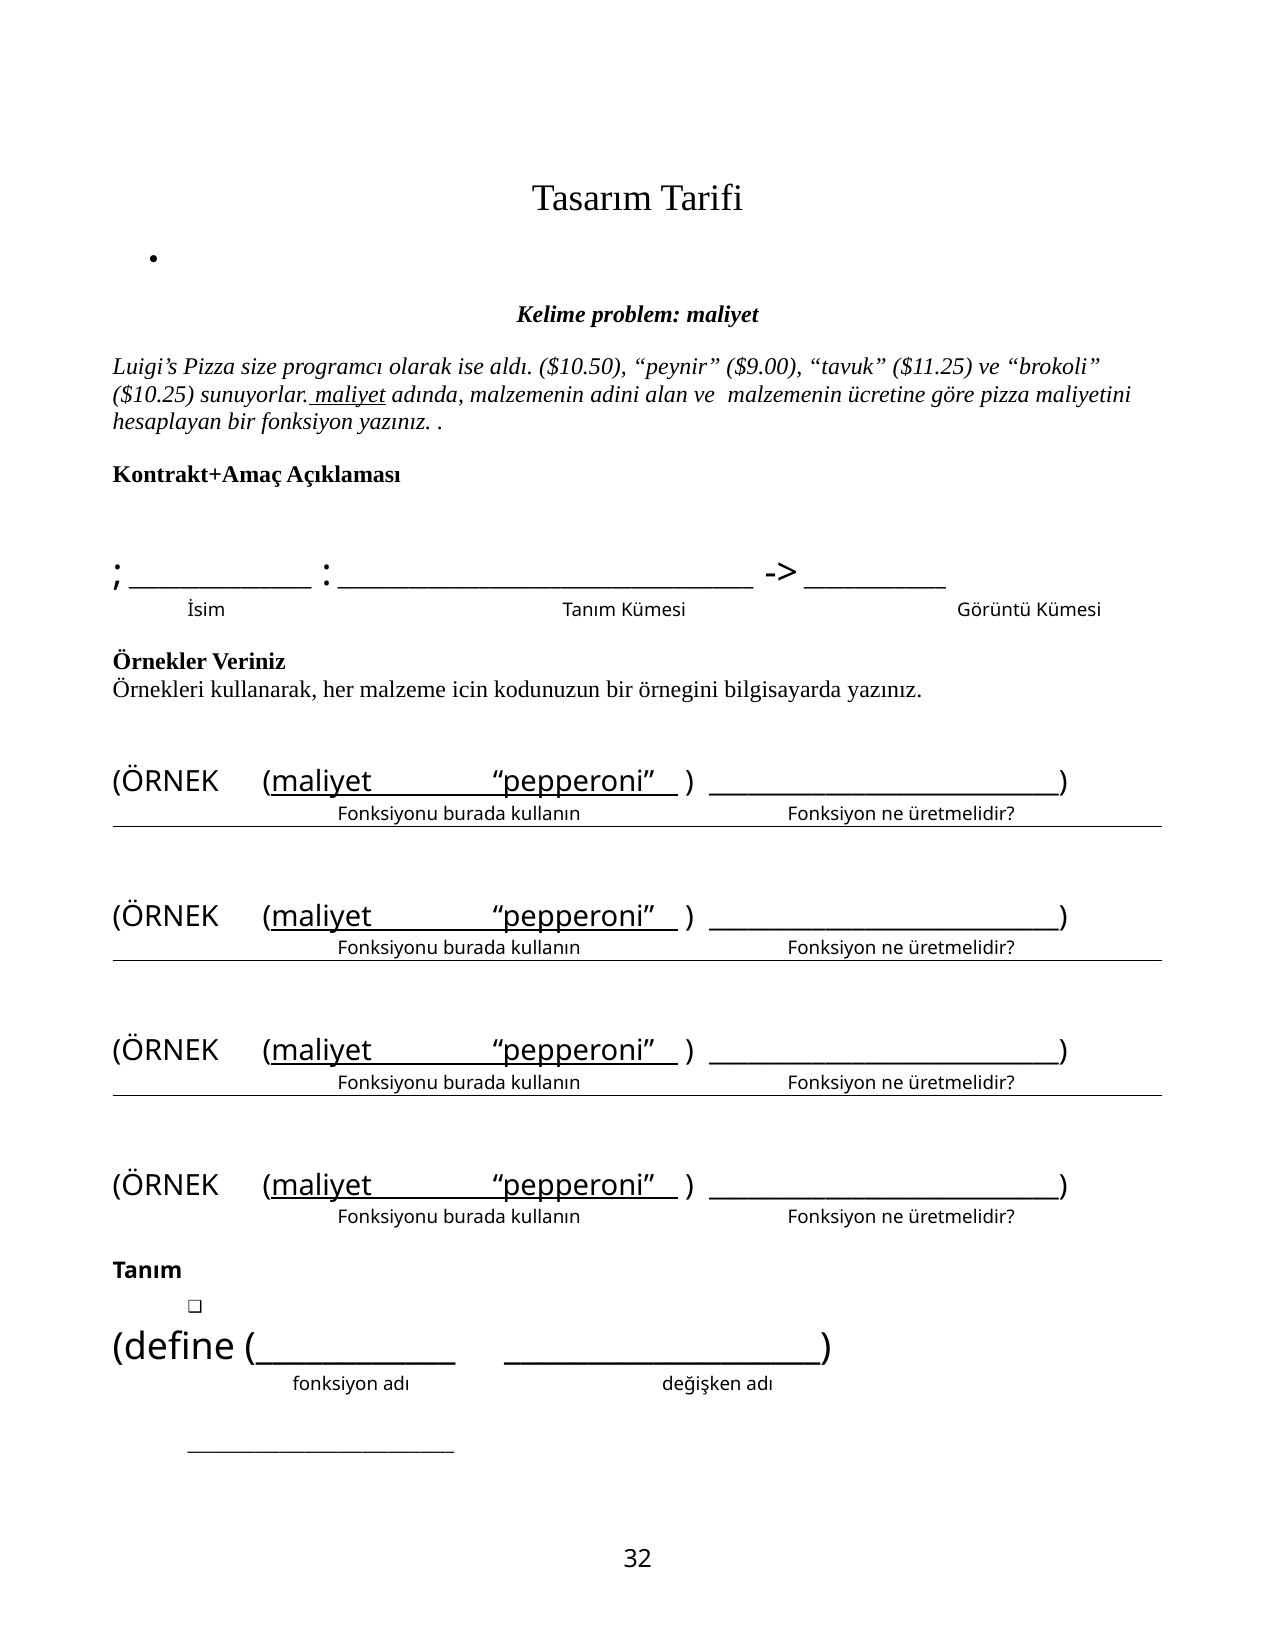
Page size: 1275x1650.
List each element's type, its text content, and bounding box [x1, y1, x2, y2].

text Fonksiyonu burada kullanın Fonksiyon ne üretmelidir? [112, 1069, 1162, 1094]
text fonksiyon adı değişken adı [112, 1370, 1162, 1396]
text Fonksiyonu burada kullanın Fonksiyon ne üretmelidir? [112, 800, 1162, 826]
text ; __________________ : _________________________________________ -> ______________ [112, 546, 1162, 597]
subtitle Tanım [112, 1254, 1162, 1285]
text (ÖRNEK (maliyet “pepperoni” ) ___________________________) [112, 761, 1162, 800]
text Kelime problem: maliyet [112, 301, 1162, 328]
text İsim Tanım Kümesi Görüntü Kümesi [112, 597, 1162, 622]
text (ÖRNEK (maliyet “pepperoni” ) ___________________________) [112, 1029, 1162, 1069]
text (ÖRNEK (maliyet “pepperoni” ) ___________________________) [112, 1164, 1162, 1203]
text Tasarım Tarifi [112, 175, 1162, 218]
text Örnekler Veriniz [112, 647, 1162, 675]
text Örnekleri kullanarak, her malzeme icin kodunuzun bir örnegini bilgisayarda yazınız. [112, 675, 1162, 702]
text Luigi’s Pizza size programcı olarak ise aldı. ($10.50), “peynir” ($9.00), “tavuk” ($11.25) ve “brokoli” ($10.25) sunuyorlar. maliyet adında, malzemenin adini alan ve malzemenin ücretine göre pizza maliyetini hesaplayan bir fonksiyon yazınız. . [112, 352, 1162, 435]
text Kontrakt+Amaç Açıklaması [112, 460, 1162, 488]
text Fonksiyonu burada kullanın Fonksiyon ne üretmelidir? [112, 1203, 1162, 1229]
text (define (____________ ___________________) [112, 1319, 1162, 1370]
text Fonksiyonu burada kullanın Fonksiyon ne üretmelidir? [112, 935, 1162, 960]
text ________________________________ [112, 1430, 1162, 1455]
text (ÖRNEK (maliyet “pepperoni” ) ___________________________) [112, 895, 1162, 935]
